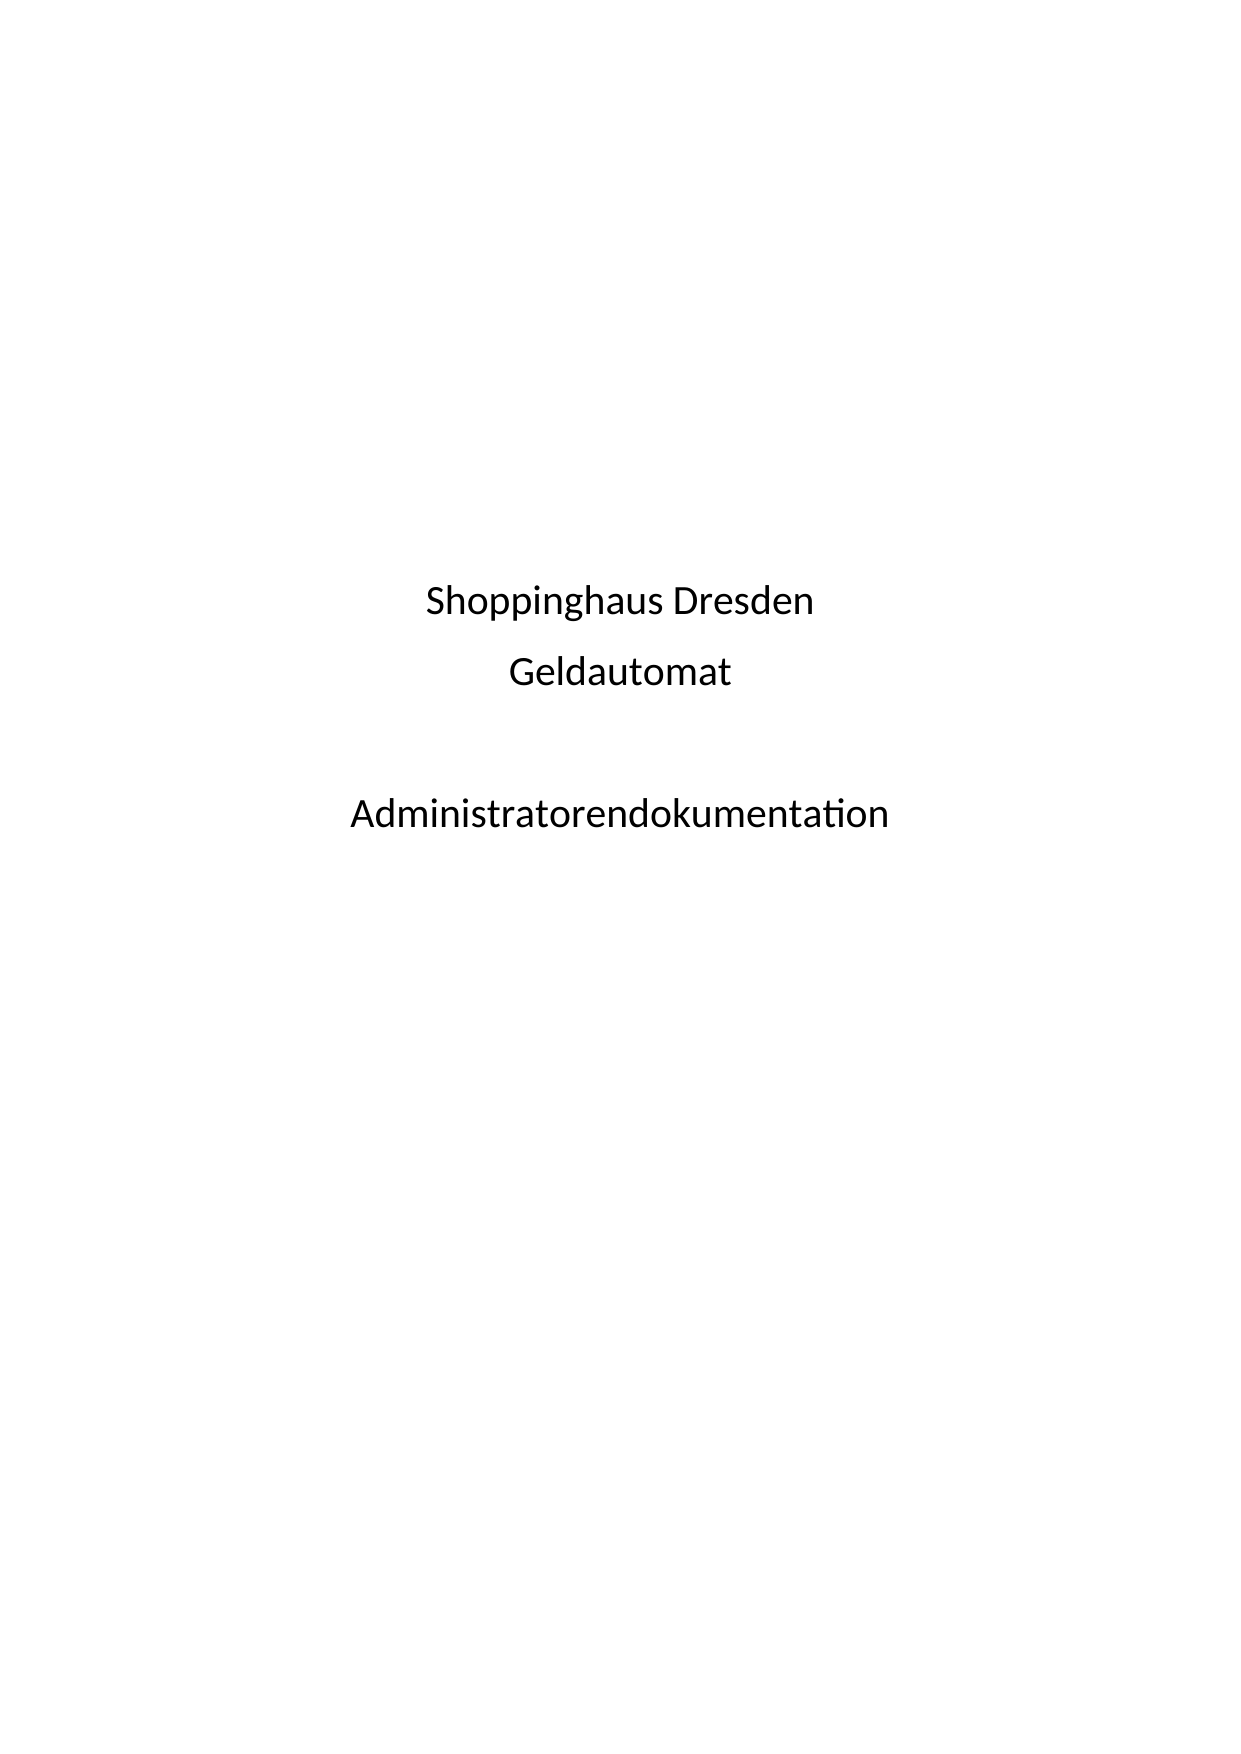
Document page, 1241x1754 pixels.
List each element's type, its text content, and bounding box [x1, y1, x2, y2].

text Administratorendokumentation [148, 787, 1093, 838]
text Shoppinghaus Dresden [148, 574, 1093, 625]
text Geldautomat [148, 645, 1093, 696]
